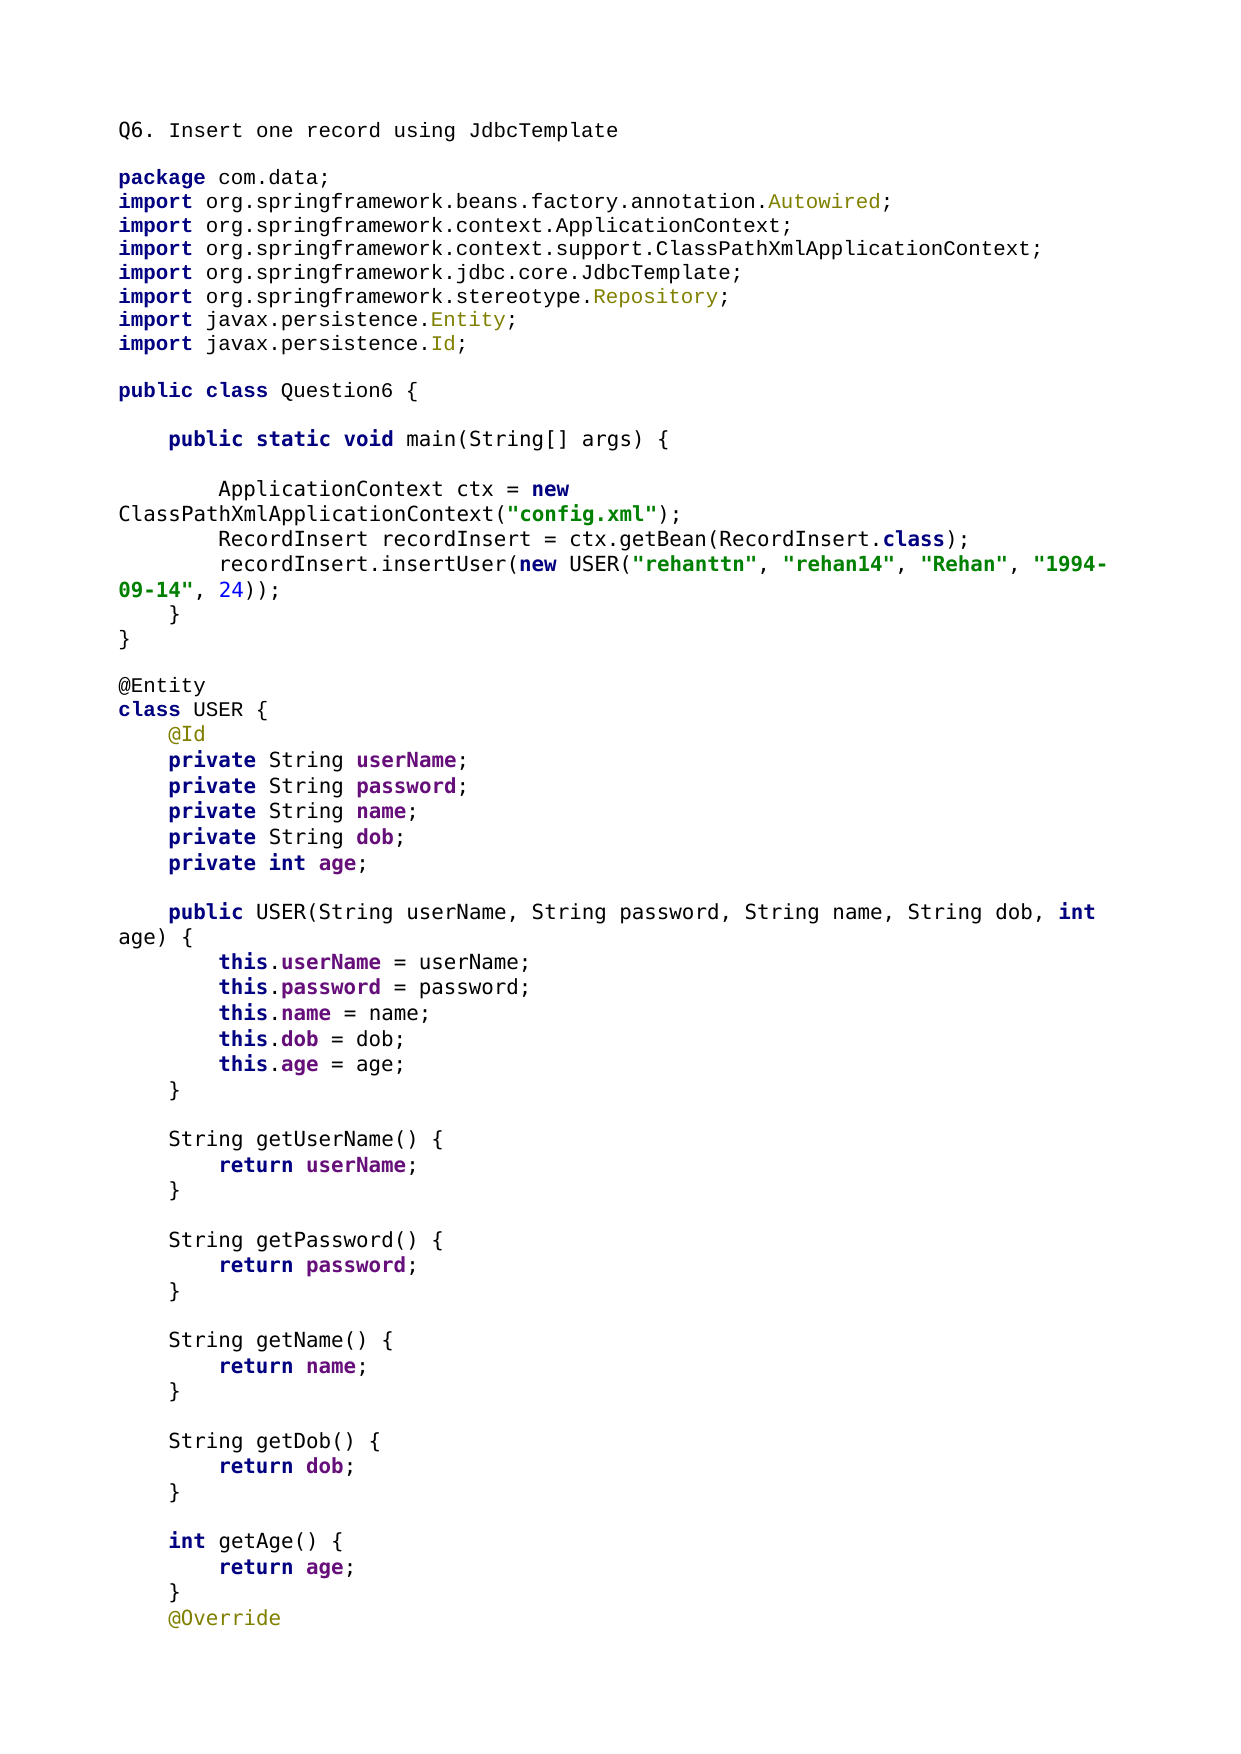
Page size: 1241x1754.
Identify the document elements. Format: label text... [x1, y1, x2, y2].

text import javax.persistence.Id; [118, 333, 1122, 357]
text recordInsert.insertUser(new USER("rehanttn", "rehan14", "Rehan", "1994-09-14", 24)); [118, 552, 1122, 602]
text String getUserName() { [118, 1127, 1122, 1153]
text this.name = name; [118, 1001, 1122, 1027]
text private int age; [118, 851, 1122, 876]
text } [118, 1178, 1122, 1204]
text private String name; [118, 799, 1122, 825]
text } [118, 1379, 1122, 1405]
text this.dob = dob; [118, 1027, 1122, 1052]
text } [118, 602, 1122, 628]
text class USER { [118, 699, 1122, 722]
text import org.springframework.context.support.ClassPathXmlApplicationContext; [118, 238, 1122, 262]
text public class Question6 { [118, 380, 1122, 404]
text String getDob() { [118, 1429, 1122, 1454]
text } [118, 1480, 1122, 1506]
text public static void main(String[] args) { [118, 427, 1122, 453]
text Q6. Insert one record using JdbcTemplate [118, 118, 1122, 144]
text } [118, 1279, 1122, 1304]
text } [118, 628, 1122, 651]
text return userName; [118, 1153, 1122, 1178]
text public USER(String userName, String password, String name, String dob, int age) { [118, 900, 1122, 950]
text int getAge() { [118, 1529, 1122, 1555]
text return password; [118, 1253, 1122, 1279]
text import org.springframework.stereotype.Repository; [118, 286, 1122, 309]
text } [118, 1580, 1122, 1606]
text @Id [118, 722, 1122, 748]
text this.age = age; [118, 1052, 1122, 1078]
text private String password; [118, 774, 1122, 799]
text @Entity [118, 675, 1122, 699]
text return name; [118, 1354, 1122, 1379]
text private String userName; [118, 748, 1122, 774]
text ApplicationContext ctx = new ClassPathXmlApplicationContext("config.xml"); [118, 477, 1122, 527]
text @Override [118, 1606, 1122, 1632]
text RecordInsert recordInsert = ctx.getBean(RecordInsert.class); [118, 527, 1122, 552]
text private String dob; [118, 825, 1122, 851]
text String getPassword() { [118, 1228, 1122, 1253]
text return age; [118, 1555, 1122, 1580]
text import org.springframework.jdbc.core.JdbcTemplate; [118, 262, 1122, 286]
text package com.data; [118, 167, 1122, 191]
text import javax.persistence.Entity; [118, 309, 1122, 333]
text } [118, 1078, 1122, 1103]
text import org.springframework.beans.factory.annotation.Autowired; [118, 191, 1122, 215]
text import org.springframework.context.ApplicationContext; [118, 215, 1122, 238]
text this.userName = userName; [118, 950, 1122, 975]
text String getName() { [118, 1328, 1122, 1354]
text return dob; [118, 1454, 1122, 1480]
text this.password = password; [118, 975, 1122, 1001]
